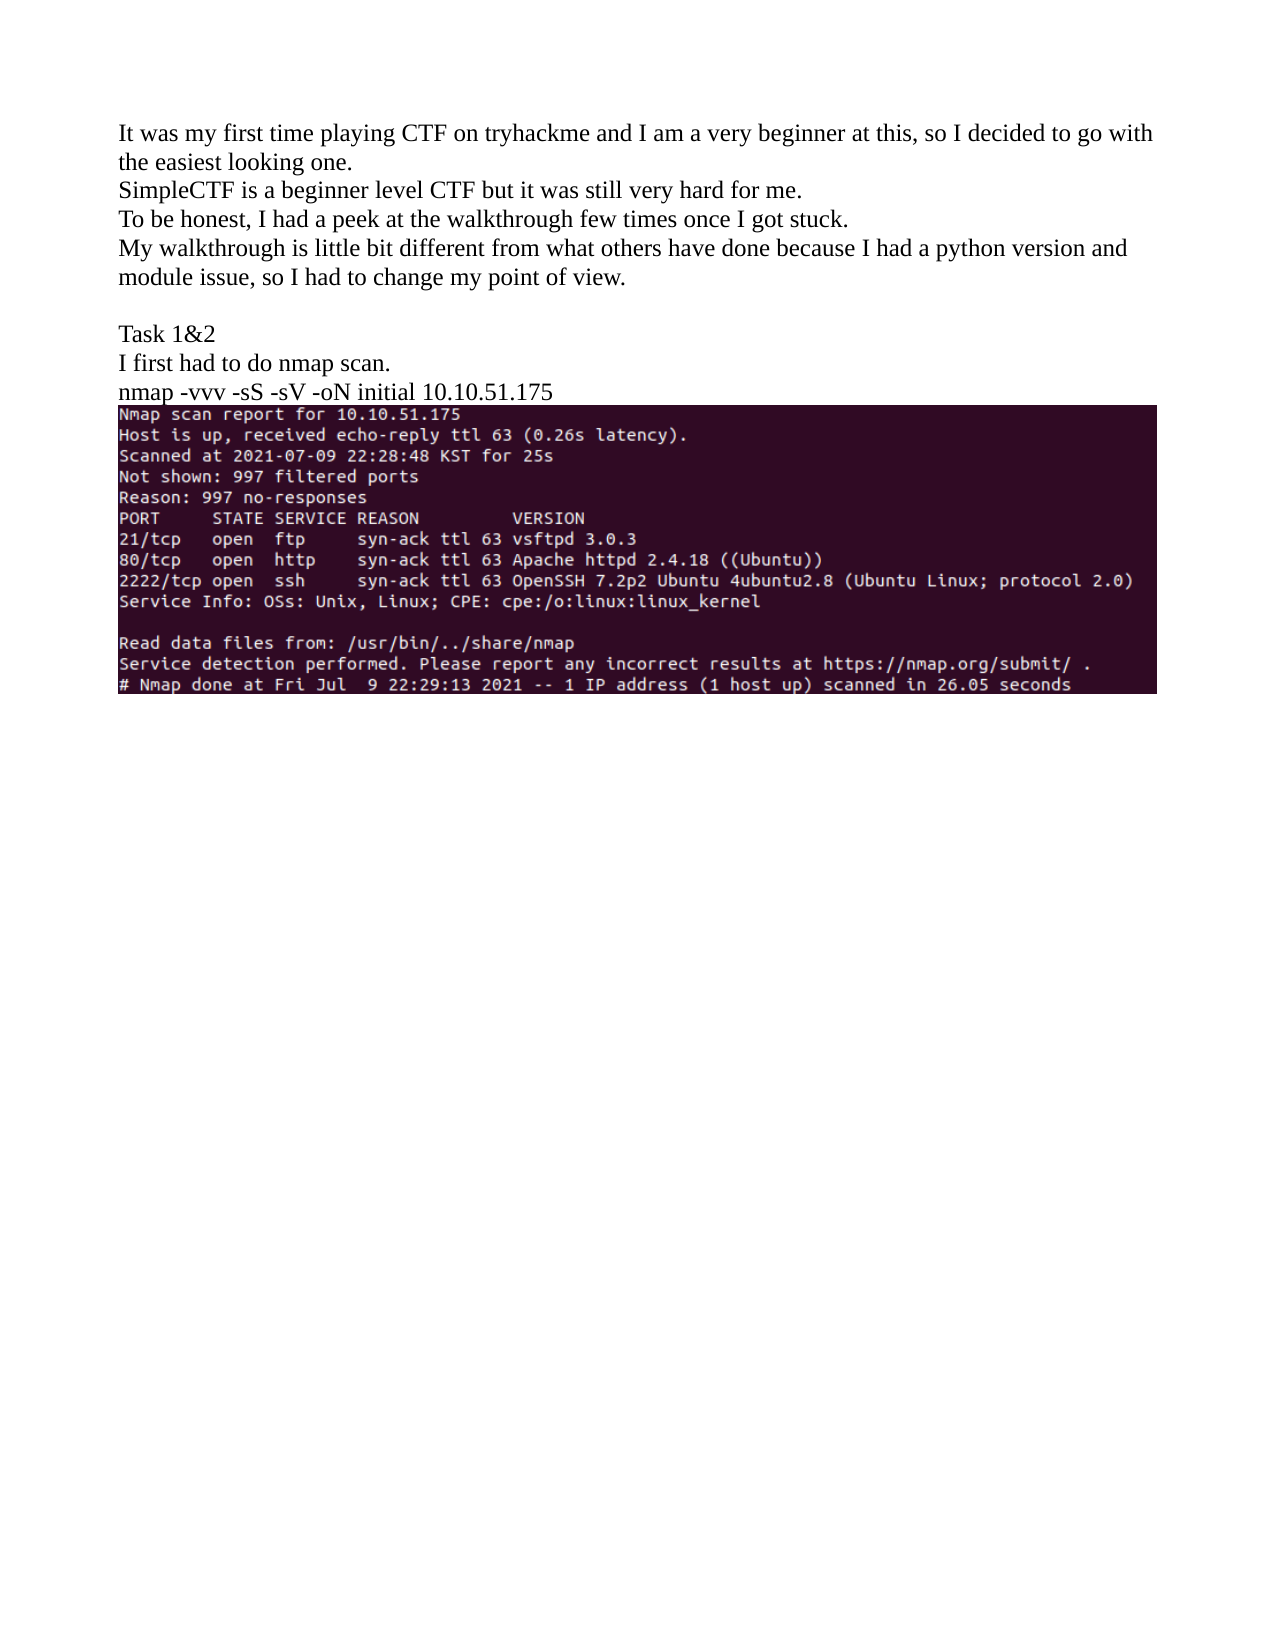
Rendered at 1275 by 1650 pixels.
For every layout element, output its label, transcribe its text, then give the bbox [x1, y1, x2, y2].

text To be honest, I had a peek at the walkthrough few times once I got stuck. [118, 204, 1157, 233]
text I first had to do nmap scan. [118, 348, 1157, 377]
picture [118, 405, 1157, 694]
text My walkthrough is little bit different from what others have done because I had a python version and module issue, so I had to change my point of view. [118, 233, 1157, 291]
text It was my first time playing CTF on tryhackme and I am a very beginner at this, so I decided to go with the easiest looking one. [118, 118, 1157, 176]
text SimpleCTF is a beginner level CTF but it was still very hard for me. [118, 176, 1157, 204]
text Task 1&2 [118, 319, 1157, 348]
text nmap -vvv -sS -sV -oN initial 10.10.51.175 [118, 377, 1157, 405]
